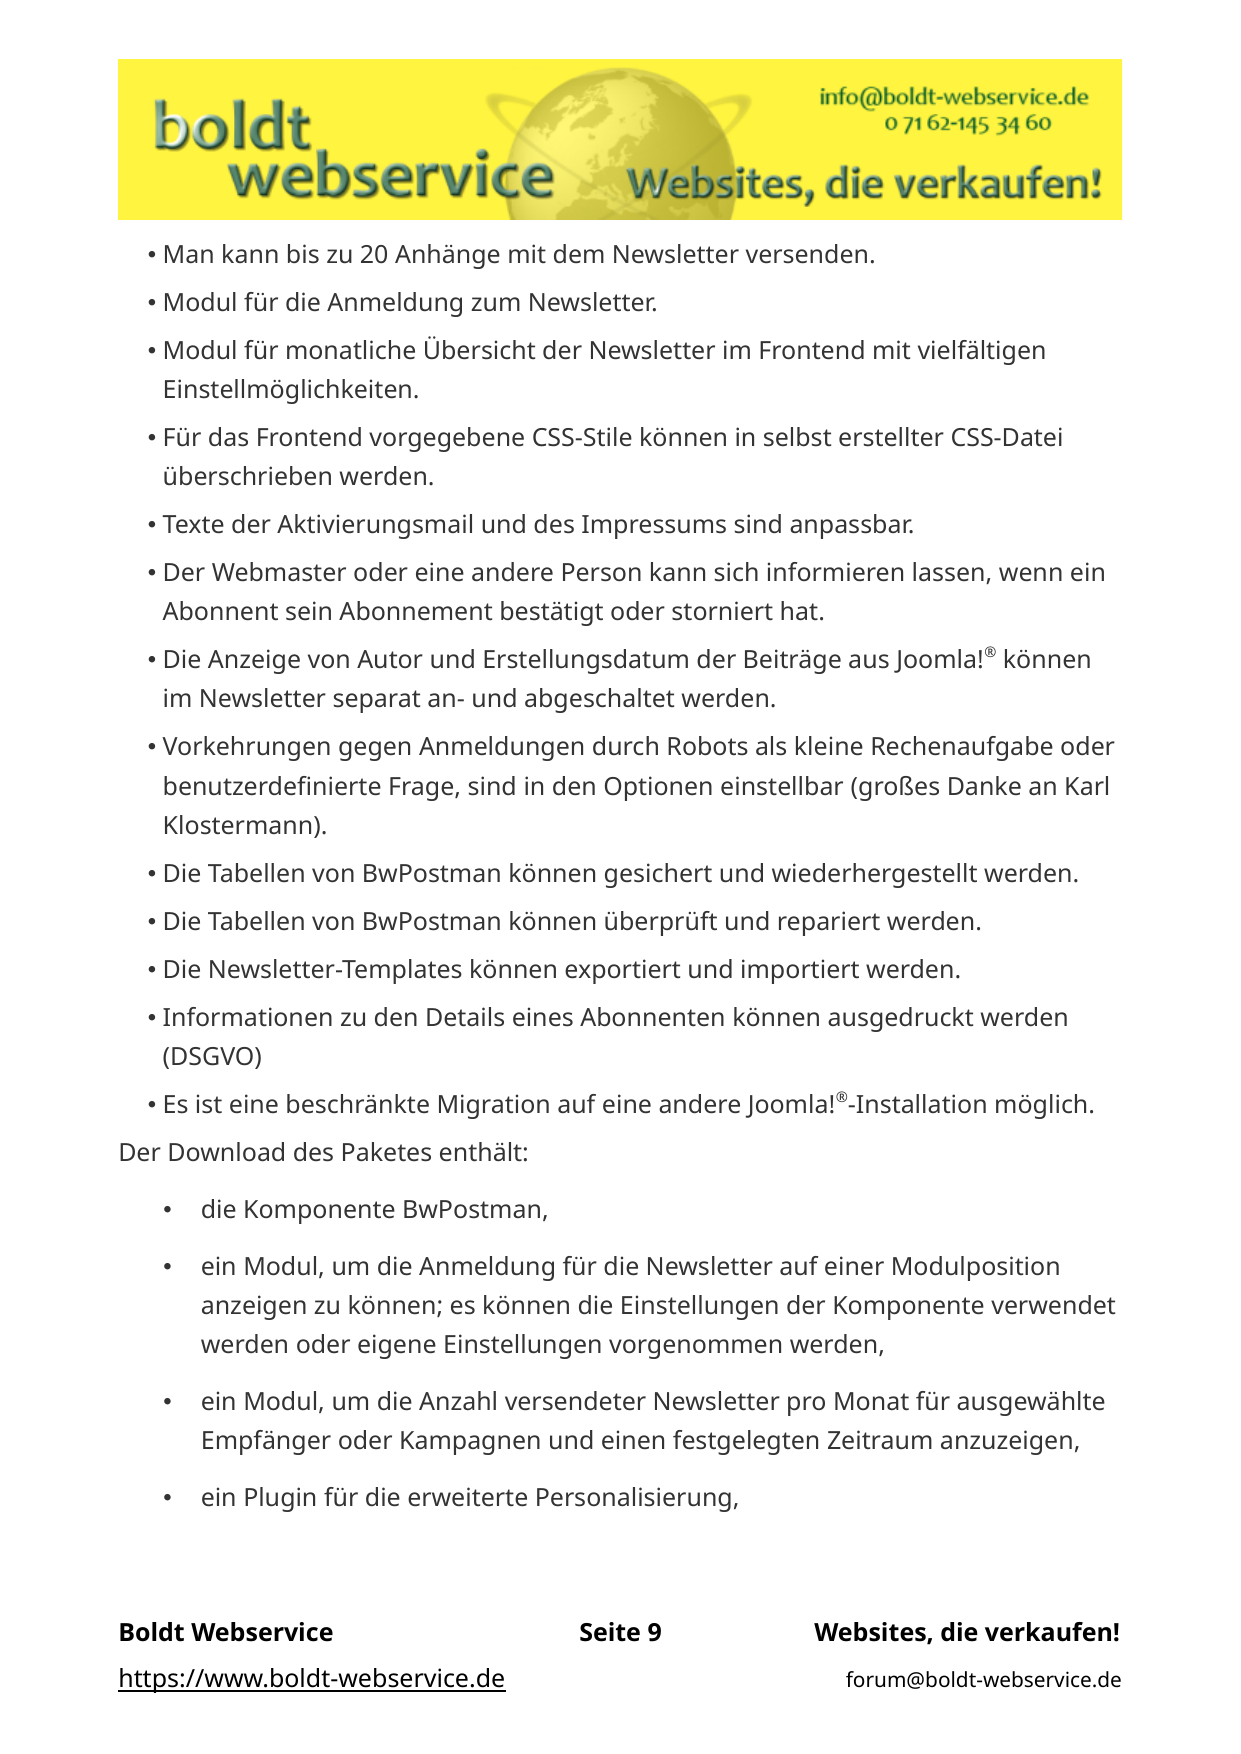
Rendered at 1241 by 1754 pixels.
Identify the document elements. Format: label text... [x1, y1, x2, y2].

list Modul für die Anmeldung zum Newsletter. [148, 284, 1122, 318]
list Modul für monatliche Übersicht der Newsletter im Frontend mit vielfältigen Einstellmöglichkeiten. [148, 332, 1122, 406]
list Die Anzeige von Autor und Erstellungsdatum der Beiträge aus Joomla!® können im Newsletter separat an- und abgeschaltet werden. [148, 642, 1122, 715]
list ein Modul, um die Anzahl versendeter Newsletter pro Monat für ausgewählte Empfänger oder Kampagnen und einen festgelegten Zeitraum anzuzeigen, [163, 1384, 1122, 1457]
list ein Plugin für die erweiterte Personalisierung, [163, 1480, 1122, 1514]
list Der Webmaster oder eine andere Person kann sich informieren lassen, wenn ein Abonnent sein Abonnement bestätigt oder storniert hat. [148, 555, 1122, 628]
list Man kann bis zu 20 Anhänge mit dem Newsletter versenden. [148, 236, 1122, 270]
list Es ist eine beschränkte Migration auf eine andere Joomla!®-Installation möglich. [148, 1087, 1122, 1121]
text Der Download des Paketes enthält: [118, 1135, 1122, 1169]
list Die Tabellen von BwPostman können überprüft und repariert werden. [148, 903, 1122, 937]
list die Komponente BwPostman, [163, 1192, 1122, 1226]
list Die Tabellen von BwPostman können gesichert und wiederhergestellt werden. [148, 855, 1122, 889]
list ein Modul, um die Anmeldung für die Newsletter auf einer Modulposition anzeigen zu können; es können die Einstellungen der Komponente verwendet werden oder eigene Einstellungen vorgenommen werden, [163, 1248, 1122, 1361]
list Die Newsletter-Templates können exportiert und importiert werden. [148, 951, 1122, 986]
list Vorkehrungen gegen Anmeldungen durch Robots als kleine Rechenaufgabe oder benutzerdefinierte Frage, sind in den Optionen einstellbar (großes Danke an Karl Klostermann). [148, 729, 1122, 841]
list Für das Frontend vorgegebene CSS-Stile können in selbst erstellter CSS-Datei überschrieben werden. [148, 419, 1122, 493]
list Texte der Aktivierungsmail und des Impressums sind anpassbar. [148, 507, 1122, 541]
list Informationen zu den Details eines Abonnenten können ausgedruckt werden (DSGVO) [148, 999, 1122, 1073]
picture [118, 59, 1123, 220]
